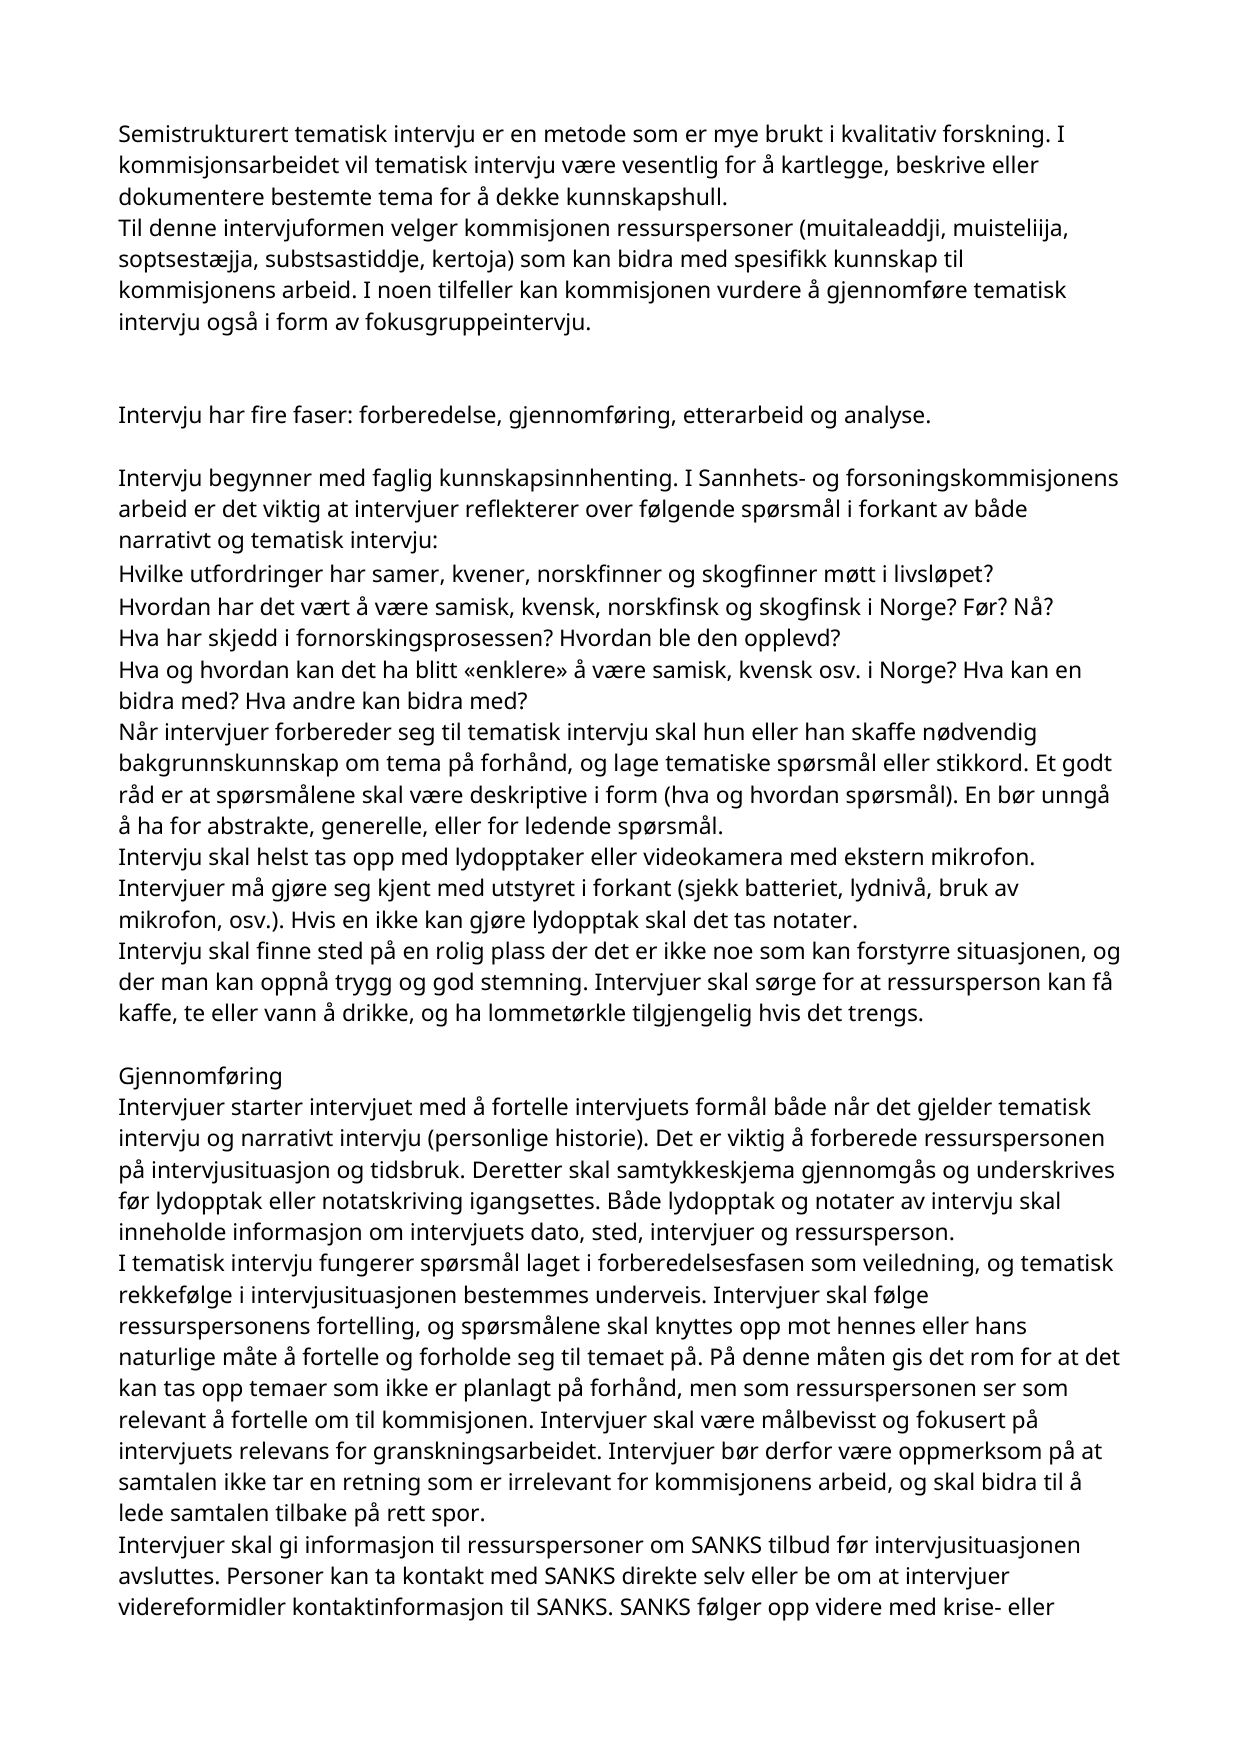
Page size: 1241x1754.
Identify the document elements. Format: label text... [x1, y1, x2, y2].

text Hva har skjedd i fornorskingsprosessen? Hvordan ble den opplevd? [118, 622, 1122, 653]
text Hvilke utfordringer har samer, kvener, norskfinner og skogfinner møtt i livsløpet? [118, 556, 1122, 589]
text Intervjuer skal gi informasjon til ressurspersoner om SANKS tilbud før intervjusituasjonen avsluttes. Personer kan ta kontakt med SANKS direkte selv eller be om at intervjuer videreformidler kontaktinformasjon til SANKS. SANKS følger opp videre med krise- eller [118, 1528, 1122, 1622]
text Hvordan har det vært å være samisk, kvensk, norskfinsk og skogfinsk i Norge? Før? Nå? [118, 589, 1122, 622]
text I tematisk intervju fungerer spørsmål laget i forberedelsesfasen som veiledning, og tematisk rekkefølge i intervjusituasjonen bestemmes underveis. Intervjuer skal følge ressurspersonens fortelling, og spørsmålene skal knyttes opp mot hennes eller hans naturlige måte å fortelle og forholde seg til temaet på. På denne måten gis det rom for at det kan tas opp temaer som ikke er planlagt på forhånd, men som ressurspersonen ser som relevant å fortelle om til kommisjonen. Intervjuer skal være målbevisst og fokusert på intervjuets relevans for granskningsarbeidet. Intervjuer bør derfor være oppmerksom på at samtalen ikke tar en retning som er irrelevant for kommisjonens arbeid, og skal bidra til å lede samtalen tilbake på rett spor. [118, 1247, 1122, 1528]
text Hva og hvordan kan det ha blitt «enklere» å være samisk, kvensk osv. i Norge? Hva kan en bidra med? Hva andre kan bidra med? [118, 653, 1122, 716]
text Intervju skal finne sted på en rolig plass der det er ikke noe som kan forstyrre situasjonen, og der man kan oppnå trygg og god stemning. Intervjuer skal sørge for at ressursperson kan få kaffe, te eller vann å drikke, og ha lommetørkle tilgjengelig hvis det trengs. [118, 935, 1122, 1028]
text Intervju skal helst tas opp med lydopptaker eller videokamera med ekstern mikrofon. Intervjuer må gjøre seg kjent med utstyret i forkant (sjekk batteriet, lydnivå, bruk av mikrofon, osv.). Hvis en ikke kan gjøre lydopptak skal det tas notater. [118, 841, 1122, 935]
text Til denne intervjuformen velger kommisjonen ressurspersoner (muitaleaddji, muisteliija, soptsestæjja, substsastiddje, kertoja) som kan bidra med spesifikk kunnskap til kommisjonens arbeid. I noen tilfeller kan kommisjonen vurdere å gjennomføre tematisk intervju også i form av fokusgruppeintervju. [118, 212, 1122, 337]
text Semistrukturert tematisk intervju er en metode som er mye brukt i kvalitativ forskning. I kommisjonsarbeidet vil tematisk intervju være vesentlig for å kartlegge, beskrive eller dokumentere bestemte tema for å dekke kunnskapshull. [118, 118, 1122, 212]
text Gjennomføring [118, 1060, 1122, 1091]
text Intervju begynner med faglig kunnskapsinnhenting. I Sannhets- og forsoningskommisjonens arbeid er det viktig at intervjuer reflekterer over følgende spørsmål i forkant av både narrativt og tematisk intervju: [118, 462, 1122, 556]
text Når intervjuer forbereder seg til tematisk intervju skal hun eller han skaffe nødvendig bakgrunnskunnskap om tema på forhånd, og lage tematiske spørsmål eller stikkord. Et godt råd er at spørsmålene skal være deskriptive i form (hva og hvordan spørsmål). En bør unngå å ha for abstrakte, generelle, eller for ledende spørsmål. [118, 716, 1122, 841]
text Intervju har fire faser: forberedelse, gjennomføring, etterarbeid og analyse. [118, 399, 1122, 431]
text Intervjuer starter intervjuet med å fortelle intervjuets formål både når det gjelder tematisk intervju og narrativt intervju (personlige historie). Det er viktig å forberede ressurspersonen på intervjusituasjon og tidsbruk. Deretter skal samtykkeskjema gjennomgås og underskrives før lydopptak eller notatskriving igangsettes. Både lydopptak og notater av intervju skal inneholde informasjon om intervjuets dato, sted, intervjuer og ressursperson. [118, 1091, 1122, 1247]
